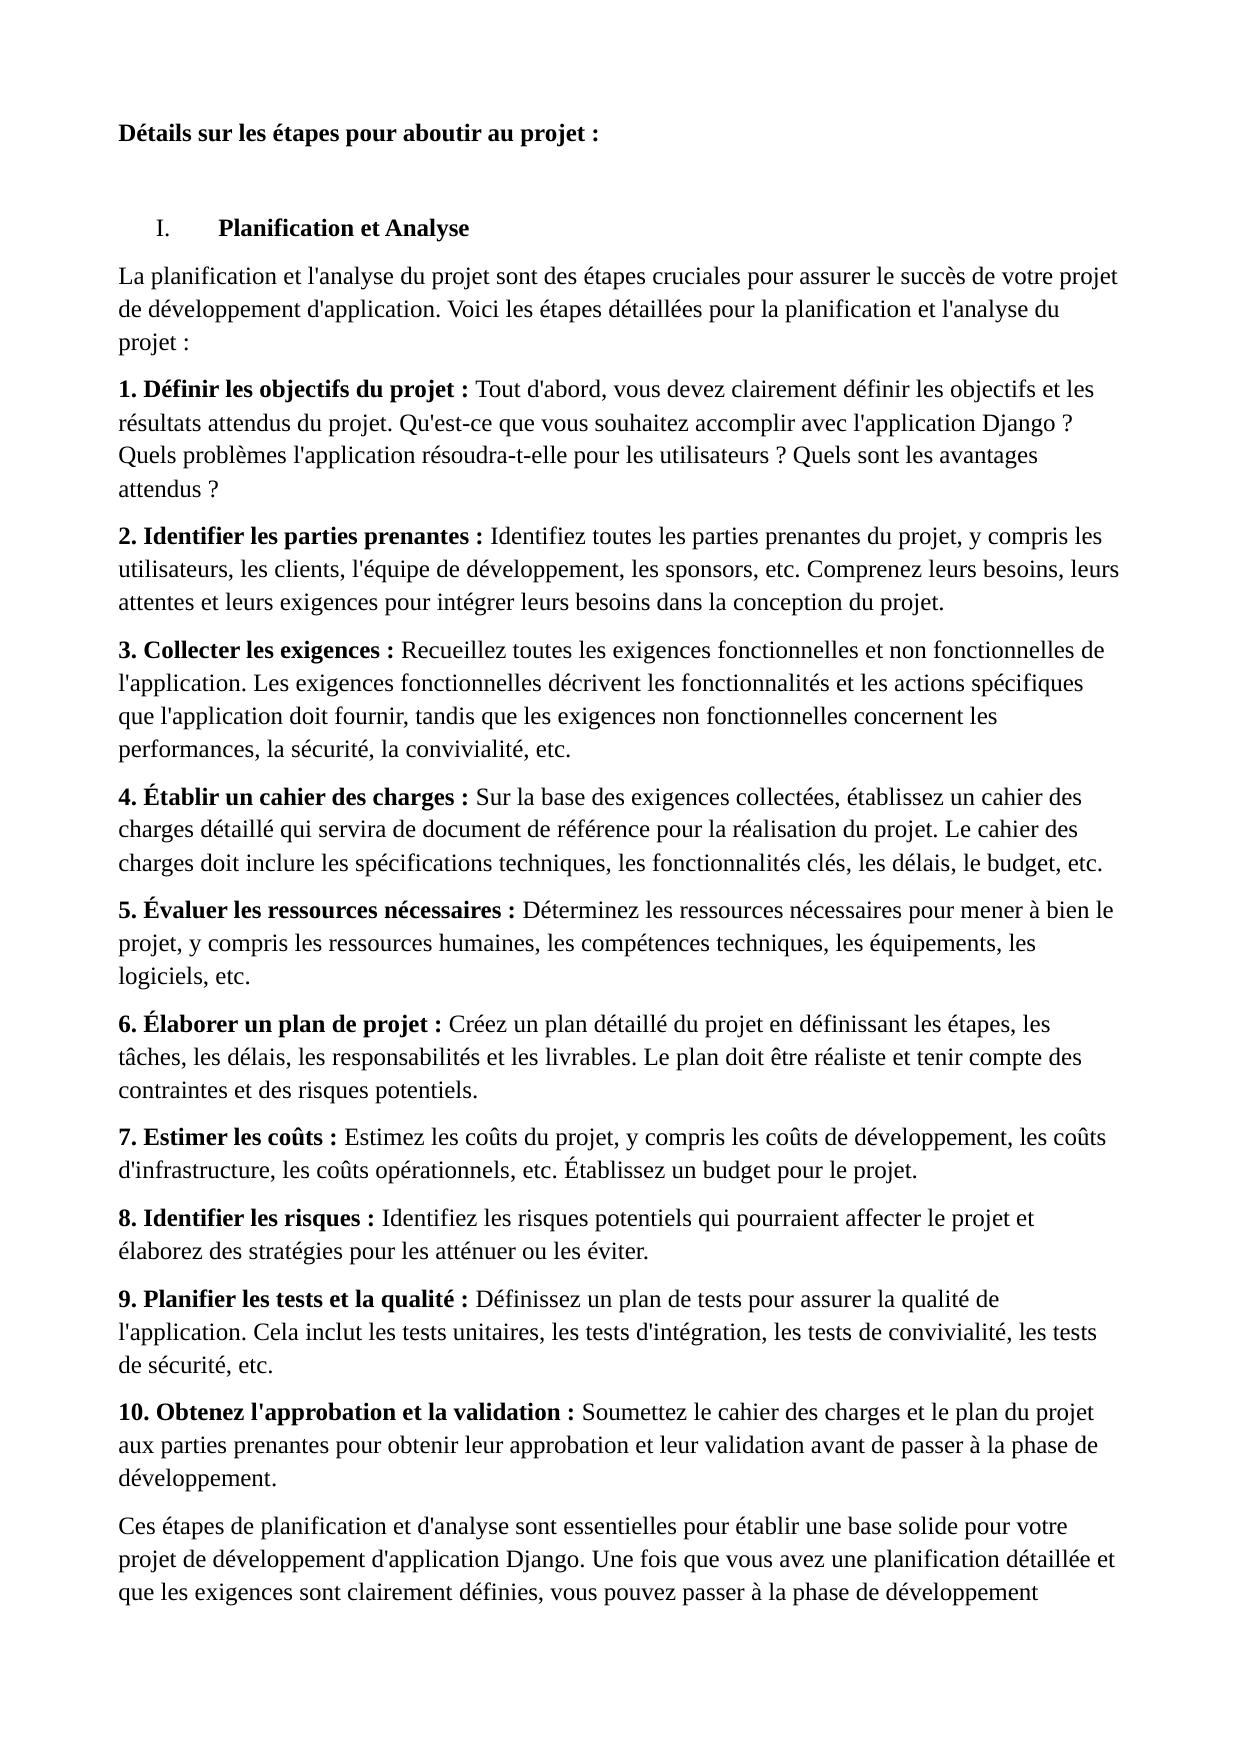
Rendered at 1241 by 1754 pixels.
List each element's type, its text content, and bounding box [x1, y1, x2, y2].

text 1. Définir les objectifs du projet : Tout d'abord, vous devez clairement définir les objectifs et les résultats attendus du projet. Qu'est-ce que vous souhaitez accomplir avec l'application Django ? Quels problèmes l'application résoudra-t-elle pour les utilisateurs ? Quels sont les avantages attendus ? [118, 374, 1122, 502]
list Planification et Analyse [156, 213, 1122, 242]
text 2. Identifier les parties prenantes : Identifiez toutes les parties prenantes du projet, y compris les utilisateurs, les clients, l'équipe de développement, les sponsors, etc. Comprenez leurs besoins, leurs attentes et leurs exigences pour intégrer leurs besoins dans la conception du projet. [118, 521, 1122, 616]
text 5. Évaluer les ressources nécessaires : Déterminez les ressources nécessaires pour mener à bien le projet, y compris les ressources humaines, les compétences techniques, les équipements, les logiciels, etc. [118, 895, 1122, 990]
text 8. Identifier les risques : Identifiez les risques potentiels qui pourraient affecter le projet et élaborez des stratégies pour les atténuer ou les éviter. [118, 1203, 1122, 1265]
text 9. Planifier les tests et la qualité : Définissez un plan de tests pour assurer la qualité de l'application. Cela inclut les tests unitaires, les tests d'intégration, les tests de convivialité, les tests de sécurité, etc. [118, 1284, 1122, 1378]
text 3. Collecter les exigences : Recueillez toutes les exigences fonctionnelles et non fonctionnelles de l'application. Les exigences fonctionnelles décrivent les fonctionnalités et les actions spécifiques que l'application doit fournir, tandis que les exigences non fonctionnelles concernent les performances, la sécurité, la convivialité, etc. [118, 635, 1122, 763]
text 10. Obtenez l'approbation et la validation : Soumettez le cahier des charges et le plan du projet aux parties prenantes pour obtenir leur approbation et leur validation avant de passer à la phase de développement. [118, 1397, 1122, 1492]
text Détails sur les étapes pour aboutir au projet : [118, 118, 1122, 147]
text La planification et l'analyse du projet sont des étapes cruciales pour assurer le succès de votre projet de développement d'application. Voici les étapes détaillées pour la planification et l'analyse du projet : [118, 261, 1122, 356]
text 7. Estimer les coûts : Estimez les coûts du projet, y compris les coûts de développement, les coûts d'infrastructure, les coûts opérationnels, etc. Établissez un budget pour le projet. [118, 1122, 1122, 1184]
text 6. Élaborer un plan de projet : Créez un plan détaillé du projet en définissant les étapes, les tâches, les délais, les responsabilités et les livrables. Le plan doit être réaliste et tenir compte des contraintes et des risques potentiels. [118, 1009, 1122, 1104]
text 4. Établir un cahier des charges : Sur la base des exigences collectées, établissez un cahier des charges détaillé qui servira de document de référence pour la réalisation du projet. Le cahier des charges doit inclure les spécifications techniques, les fonctionnalités clés, les délais, le budget, etc. [118, 782, 1122, 876]
text Ces étapes de planification et d'analyse sont essentielles pour établir une base solide pour votre projet de développement d'application Django. Une fois que vous avez une planification détaillée et que les exigences sont clairement définies, vous pouvez passer à la phase de développement [118, 1511, 1122, 1606]
